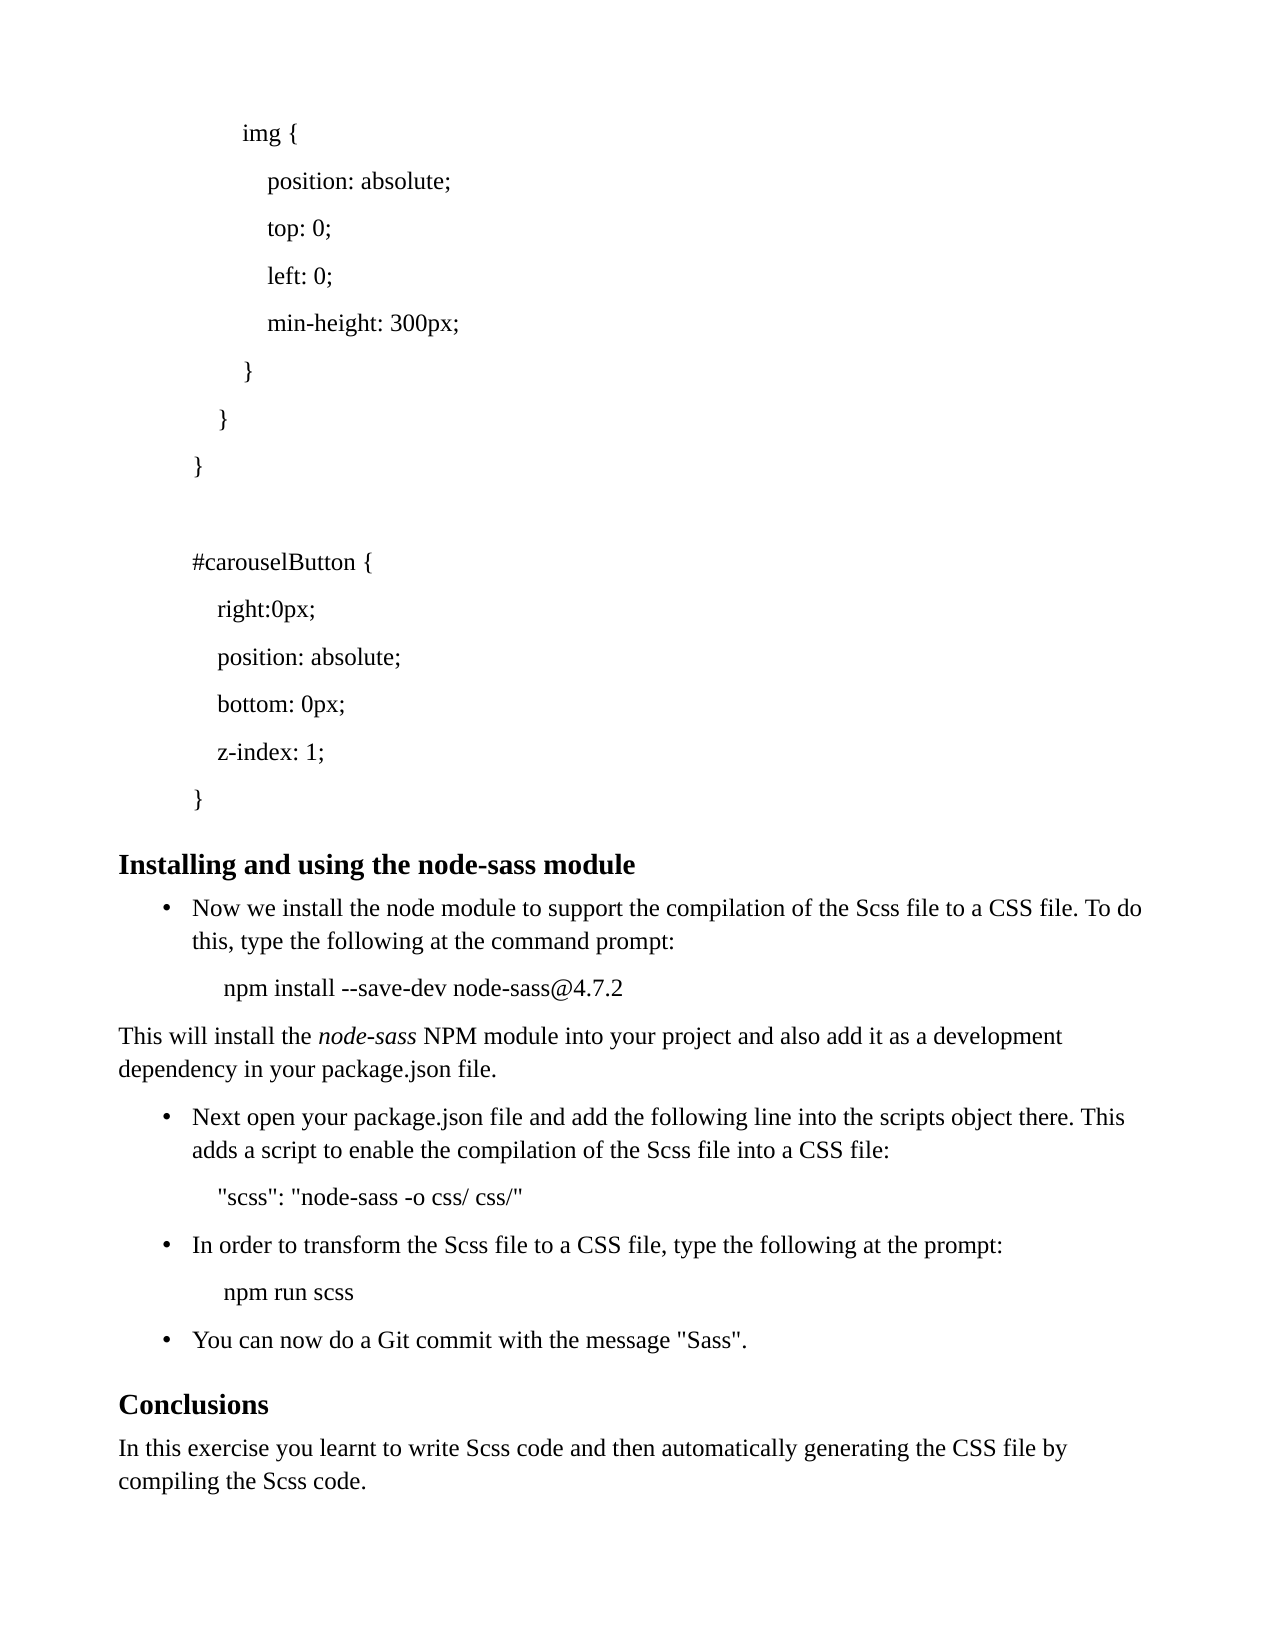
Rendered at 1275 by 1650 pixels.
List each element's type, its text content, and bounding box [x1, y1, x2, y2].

subtitle Conclusions [118, 1387, 1157, 1421]
text } [192, 784, 1157, 813]
text "scss": "node-sass -o css/ css/" [192, 1182, 1157, 1211]
text position: absolute; [192, 166, 1157, 194]
text npm run scss [192, 1277, 1157, 1306]
text } [192, 451, 1157, 480]
text This will install the node-sass NPM module into your project and also add it as a development dependency in your package.json file. [118, 1021, 1157, 1083]
text position: absolute; [192, 642, 1157, 671]
text left: 0; [192, 261, 1157, 290]
text right:0px; [192, 594, 1157, 623]
text min-height: 300px; [192, 308, 1157, 337]
list Next open your package.json file and add the following line into the scripts object there. This adds a script to enable the compilation of the Scss file into a CSS file: [162, 1102, 1157, 1163]
text z-index: 1; [192, 737, 1157, 766]
list In order to transform the Scss file to a CSS file, type the following at the prompt: [162, 1230, 1157, 1259]
subtitle Installing and using the node-sass module [118, 847, 1157, 880]
text } [192, 356, 1157, 385]
text In this exercise you learnt to write Scss code and then automatically generating the CSS file by compiling the Scss code. [118, 1433, 1157, 1495]
list You can now do a Git commit with the message "Sass". [162, 1325, 1157, 1354]
text #carouselButton { [192, 547, 1157, 575]
text npm install --save-dev node-sass@4.7.2 [192, 973, 1157, 1002]
text bottom: 0px; [192, 689, 1157, 718]
text } [192, 404, 1157, 432]
text img { [192, 118, 1157, 147]
list Now we install the node module to support the compilation of the Scss file to a CSS file. To do this, type the following at the command prompt: [162, 893, 1157, 954]
text top: 0; [192, 213, 1157, 242]
